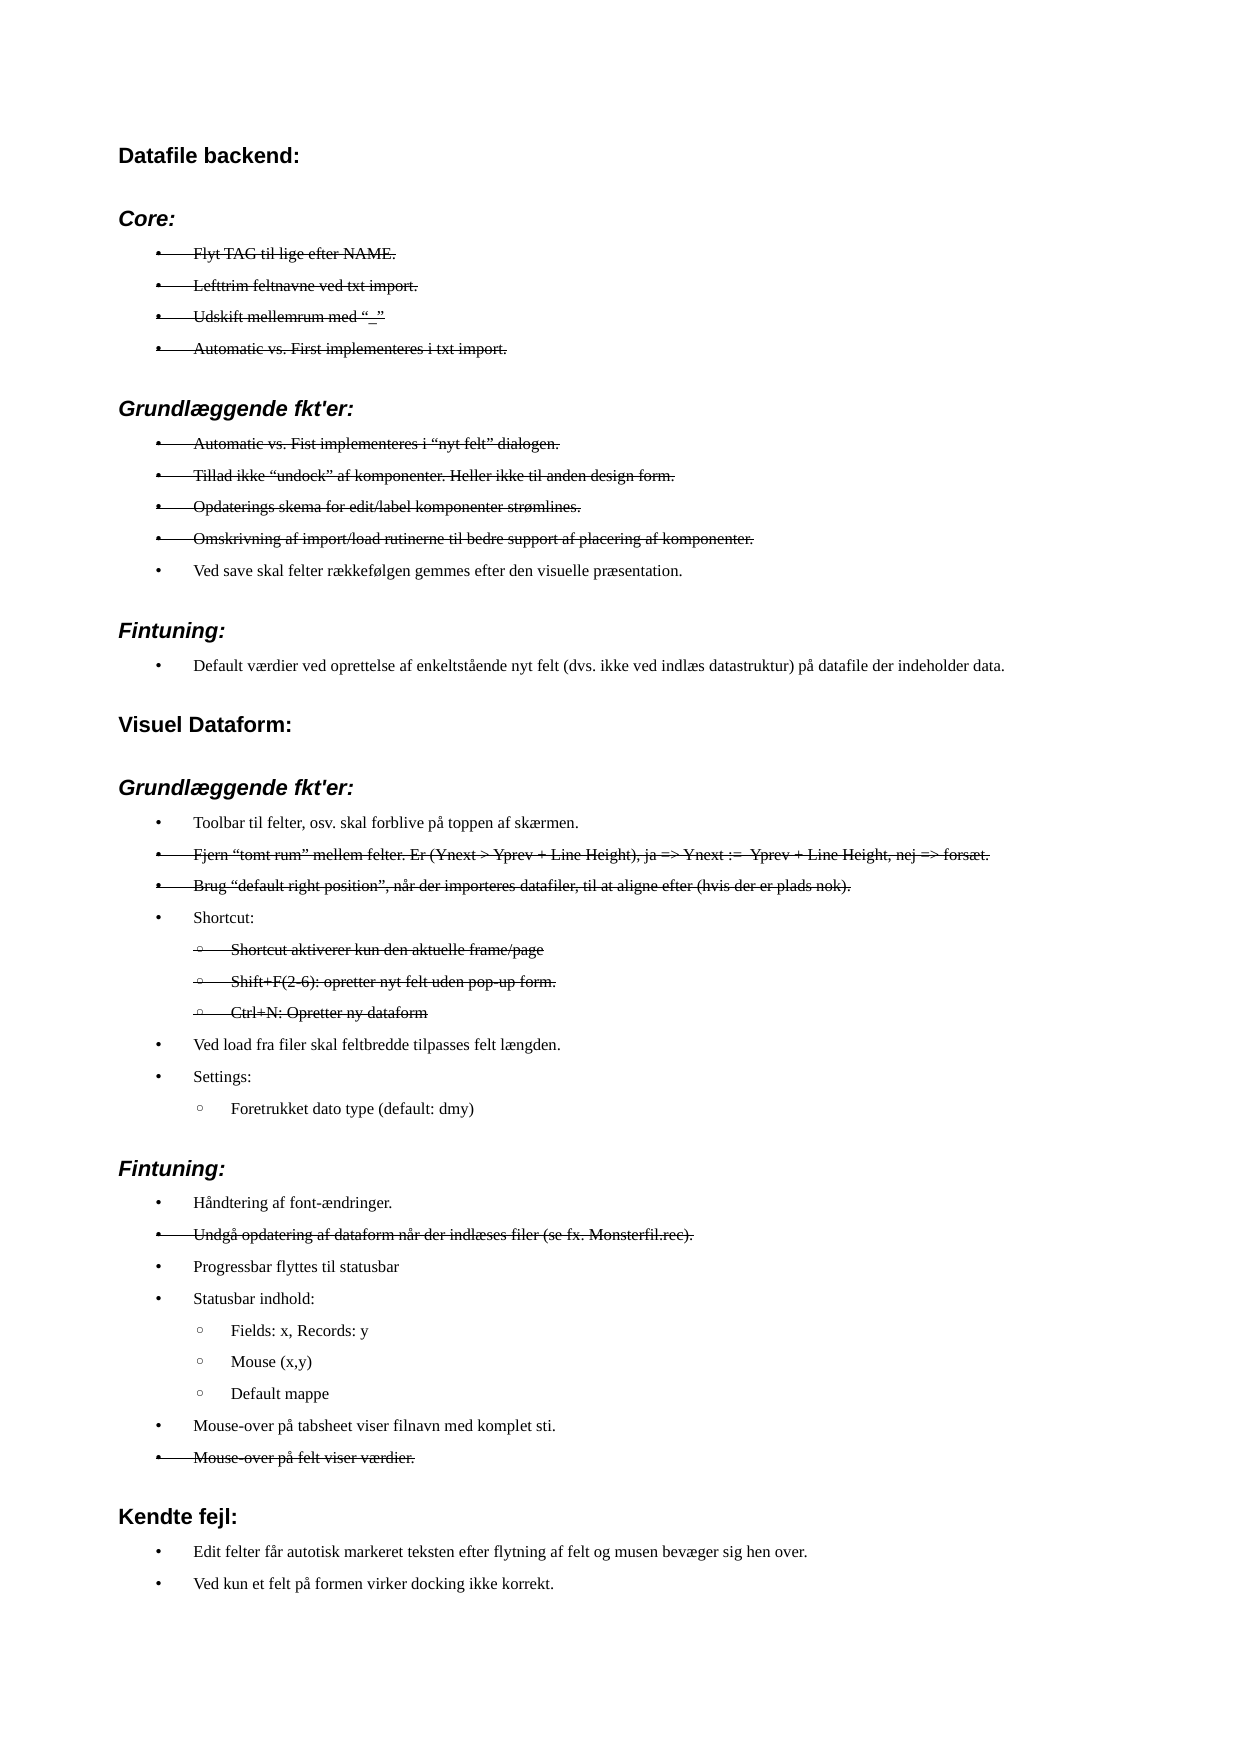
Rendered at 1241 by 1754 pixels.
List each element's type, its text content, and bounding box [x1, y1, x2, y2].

subtitle Fintuning: [118, 617, 1122, 643]
list Fjern “tomt rum” mellem felter. Er (Ynext > Yprev + Line Height), ja => Ynext := Yprev + Line Height, nej => forsæt. [156, 844, 1122, 864]
list Shortcut aktiverer kun den aktuelle frame/page [193, 940, 1122, 959]
list Brug “default right position”, når der importeres datafiler, til at aligne efter (hvis der er plads nok). [156, 876, 1122, 896]
list Undgå opdatering af dataform når der indlæses filer (se fx. Monsterfil.rec). [156, 1225, 1122, 1244]
subtitle Fintuning: [118, 1155, 1122, 1181]
subtitle Core: [118, 206, 1122, 231]
list Mouse-over på tabsheet viser filnavn med komplet sti. [156, 1416, 1122, 1435]
subtitle Visuel Dataform: [118, 712, 1122, 737]
list Lefttrim feltnavne ved txt import. [156, 276, 1122, 295]
list Fields: x, Records: y [193, 1320, 1122, 1339]
list Udskift mellemrum med “_” [156, 307, 1122, 327]
list Opdaterings skema for edit/label komponenter strømlines. [156, 497, 1122, 516]
list Omskrivning af import/load rutinerne til bedre support af placering af komponenter. [156, 529, 1122, 548]
list Ved save skal felter rækkefølgen gemmes efter den visuelle præsentation. [156, 561, 1122, 580]
list Automatic vs. Fist implementeres i “nyt felt” dialogen. [156, 434, 1122, 453]
list Foretrukket dato type (default: dmy) [193, 1099, 1122, 1118]
list Settings: [156, 1067, 1122, 1086]
list Mouse (x,y) [193, 1352, 1122, 1371]
list Default mappe [193, 1384, 1122, 1403]
list Flyt TAG til lige efter NAME. [156, 244, 1122, 263]
subtitle Grundlæggende fkt'er: [118, 396, 1122, 421]
list Ved load fra filer skal feltbredde tilpasses felt længden. [156, 1035, 1122, 1054]
subtitle Grundlæggende fkt'er: [118, 775, 1122, 800]
list Edit felter får autotisk markeret teksten efter flytning af felt og musen bevæger sig hen over. [156, 1542, 1122, 1561]
list Default værdier ved oprettelse af enkeltstående nyt felt (dvs. ikke ved indlæs datastruktur) på datafile der indeholder data. [156, 655, 1122, 674]
list Tillad ikke “undock” af komponenter. Heller ikke til anden design form. [156, 465, 1122, 485]
list Ved kun et felt på formen virker docking ikke korrekt. [156, 1574, 1122, 1593]
subtitle Kendte fejl: [118, 1504, 1122, 1529]
list Toolbar til felter, osv. skal forblive på toppen af skærmen. [156, 813, 1122, 832]
list Shortcut: [156, 908, 1122, 927]
list Håndtering af font-ændringer. [156, 1193, 1122, 1212]
list Mouse-over på felt viser værdier. [156, 1447, 1122, 1467]
list Progressbar flyttes til statusbar [156, 1257, 1122, 1276]
list Shift+F(2-6): opretter nyt felt uden pop-up form. [193, 972, 1122, 991]
list Statusbar indhold: [156, 1288, 1122, 1308]
list Ctrl+N: Opretter ny dataform [193, 1003, 1122, 1023]
subtitle Datafile backend: [118, 143, 1122, 168]
list Automatic vs. First implementeres i txt import. [156, 339, 1122, 358]
